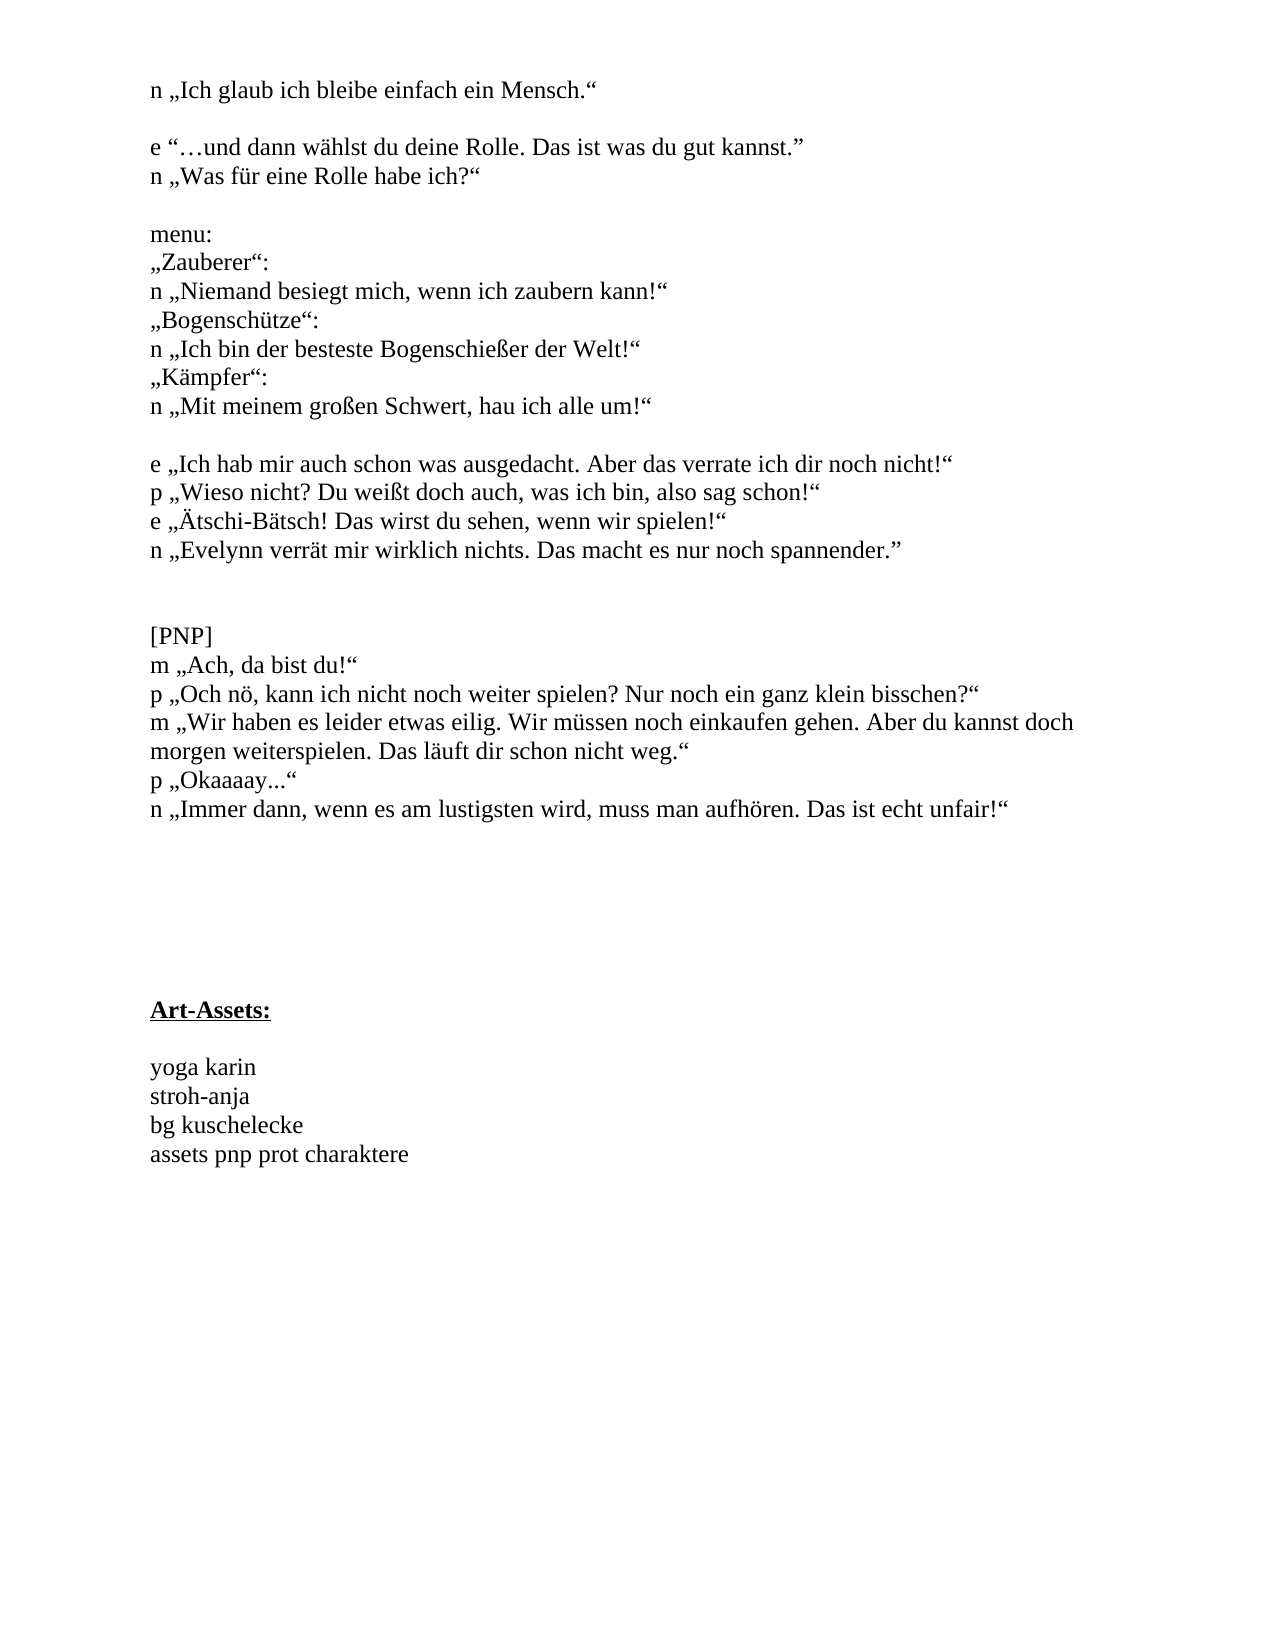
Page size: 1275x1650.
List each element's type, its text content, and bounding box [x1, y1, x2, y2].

text „Kämpfer“: [150, 362, 1125, 391]
text n „Ich bin der besteste Bogenschießer der Welt!“ [150, 334, 1125, 362]
text „Bogenschütze“: [150, 305, 1125, 334]
text e “…und dann wählst du deine Rolle. Das ist was du gut kannst.” [150, 132, 1125, 161]
text Art-Assets: [150, 995, 1125, 1024]
text n „Evelynn verrät mir wirklich nichts. Das macht es nur noch spannender.” [150, 535, 1125, 564]
text m „Wir haben es leider etwas eilig. Wir müssen noch einkaufen gehen. Aber du kannst doch morgen weiterspielen. Das läuft dir schon nicht weg.“ [150, 707, 1125, 765]
text yoga karin [150, 1052, 1125, 1081]
text n „Niemand besiegt mich, wenn ich zaubern kann!“ [150, 276, 1125, 305]
text m „Ach, da bist du!“ [150, 650, 1125, 679]
text n „Ich glaub ich bleibe einfach ein Mensch.“ [150, 75, 1125, 104]
text [PNP] [150, 621, 1125, 650]
text p „Och nö, kann ich nicht noch weiter spielen? Nur noch ein ganz klein bisschen?“ [150, 679, 1125, 707]
text e „Ich hab mir auch schon was ausgedacht. Aber das verrate ich dir noch nicht!“ [150, 449, 1125, 477]
text bg kuschelecke [150, 1110, 1125, 1139]
text n „Immer dann, wenn es am lustigsten wird, muss man aufhören. Das ist echt unfair!“ [150, 794, 1125, 822]
text p „Wieso nicht? Du weißt doch auch, was ich bin, also sag schon!“ [150, 477, 1125, 506]
text n „Was für eine Rolle habe ich?“ [150, 161, 1125, 190]
text stroh-anja [150, 1081, 1125, 1110]
text assets pnp prot charaktere [150, 1139, 1125, 1167]
text n „Mit meinem großen Schwert, hau ich alle um!“ [150, 391, 1125, 420]
text p „Okaaaay...“ [150, 765, 1125, 794]
text menu: [150, 219, 1125, 247]
text „Zauberer“: [150, 247, 1125, 276]
text e „Ätschi-Bätsch! Das wirst du sehen, wenn wir spielen!“ [150, 506, 1125, 535]
